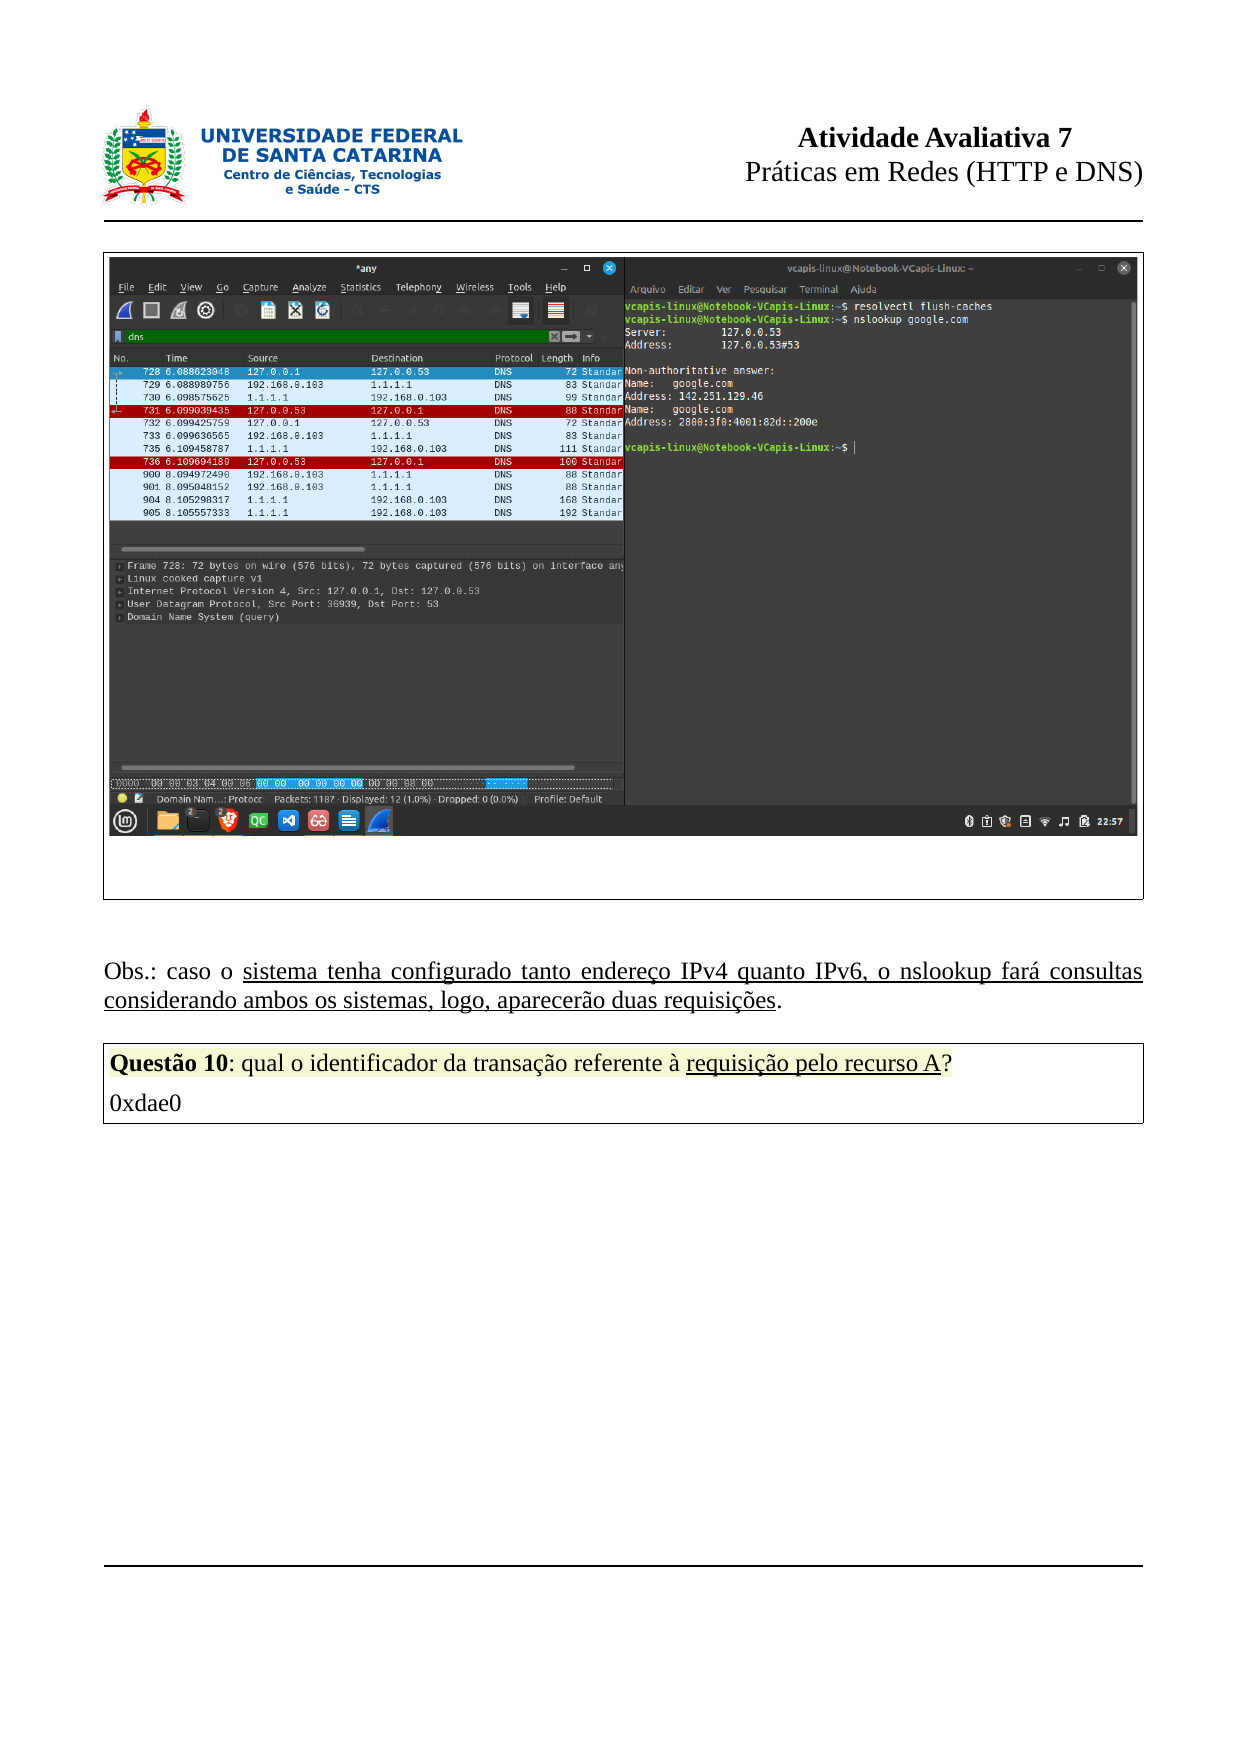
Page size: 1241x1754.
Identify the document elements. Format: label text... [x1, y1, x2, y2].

picture [98, 105, 463, 205]
picture [109, 257, 1138, 836]
text Obs.: caso o sistema tenha configurado tanto endereço IPv4 quanto IPv6, o nslookup fará consultas considerando ambos os sistemas, logo, aparecerão duas requisições. [103, 956, 1143, 1014]
table_cell 0xdae0 [104, 1083, 1143, 1123]
table_header Questão 10: qual o identificador da transação referente à requisição pelo recurso A? [104, 1044, 1143, 1083]
table_cell [104, 253, 1143, 899]
